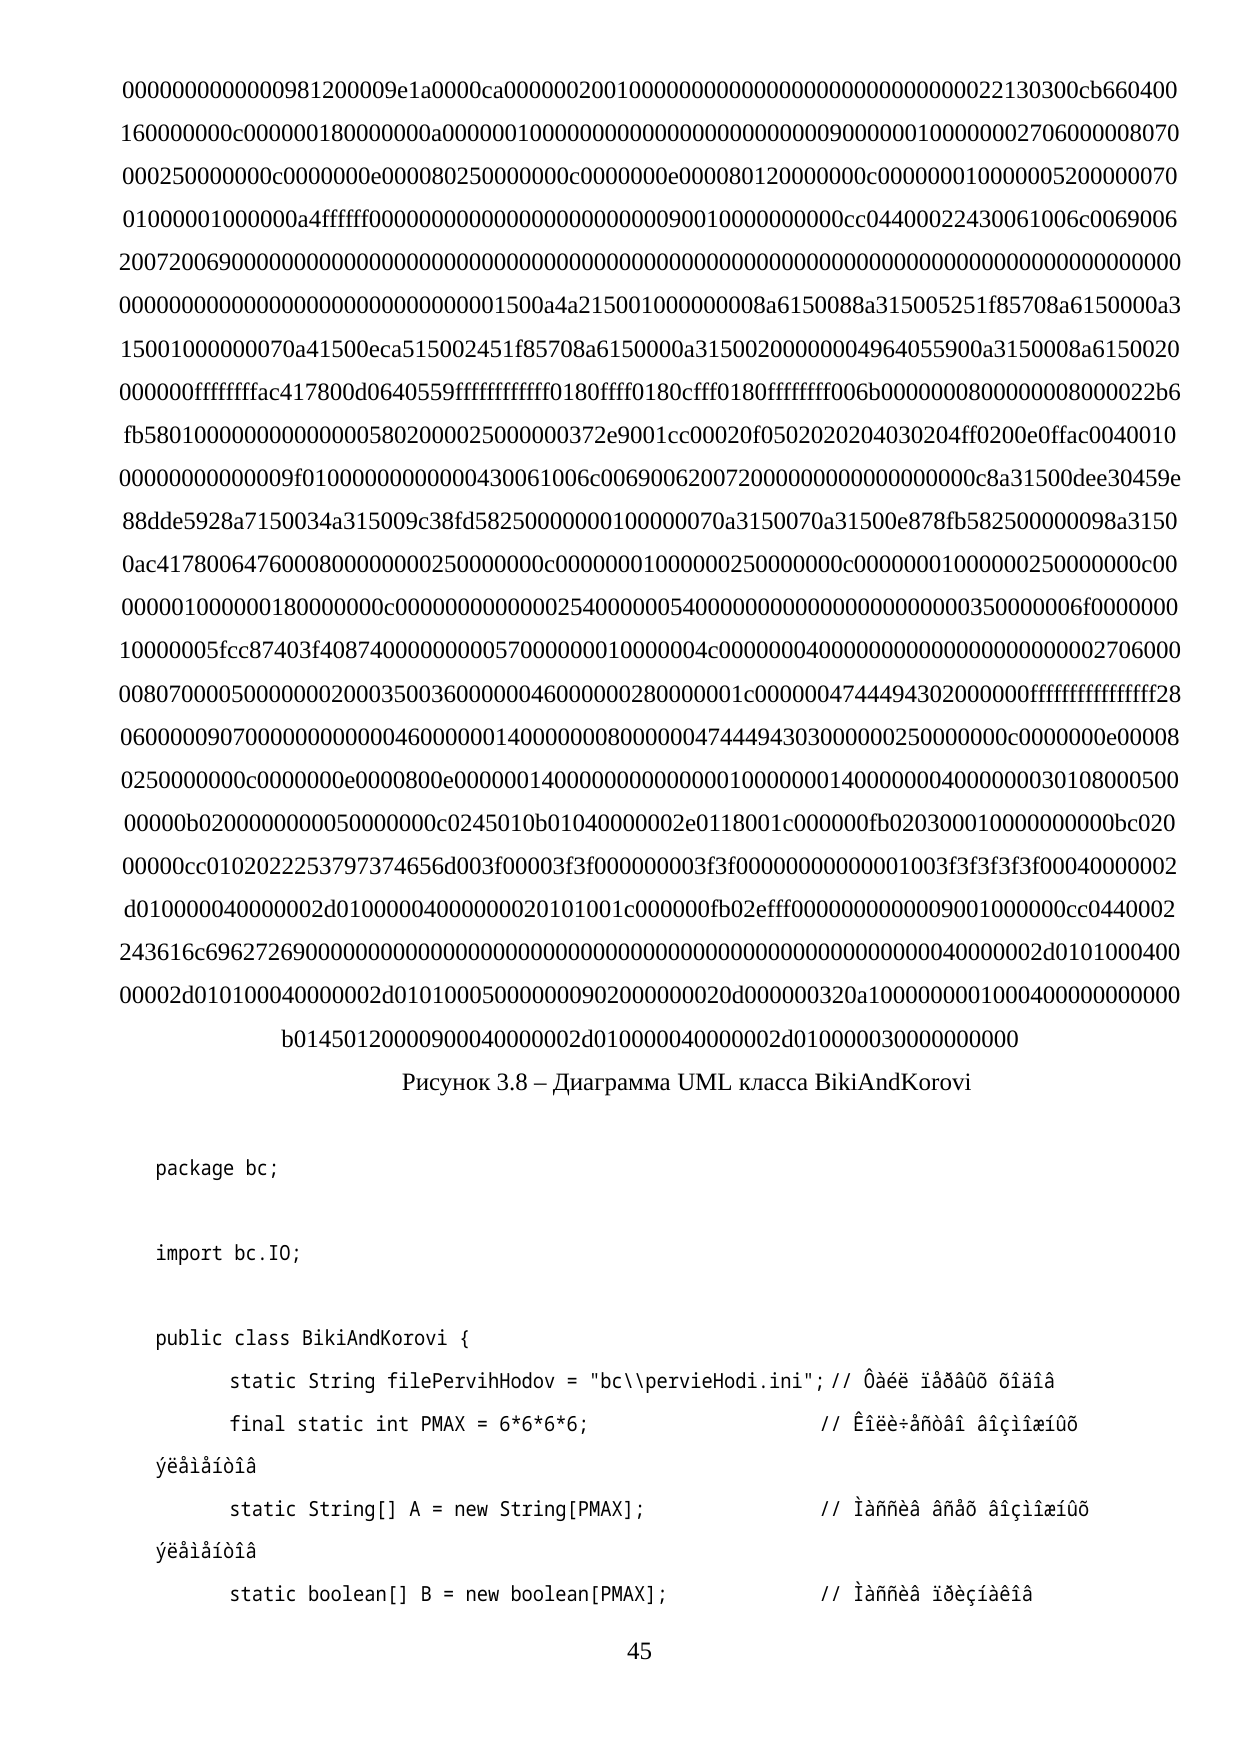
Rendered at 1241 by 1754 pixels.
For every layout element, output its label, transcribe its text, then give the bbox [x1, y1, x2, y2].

text package bc; [155, 1153, 1181, 1182]
text static boolean[] B = new boolean[PMAX]; // Ìàññèâ ïðèçíàêîâ [155, 1579, 1181, 1608]
text import bc.IO; [155, 1238, 1181, 1267]
text static String[] A = new String[PMAX]; // Ìàññèâ âñåõ âîçìîæíûõ ýëåìåíòîâ [155, 1494, 1181, 1565]
text public class BikiAndKorovi { [155, 1323, 1181, 1352]
text Рисунок 3.8 – Диаграмма UML класса BikiAndKorovi [118, 1067, 1181, 1096]
text 0000000000000981200009e1a0000ca0000002001000000000000000000000000000022130300cb660400160000000c000000180000000a00000010000000000000000000000009000000100000002706000008070000250000000c0000000e000080250000000c0000000e000080120000000c00000001000000520000007001000001000000a4ffffff00000000000000000000000090010000000000cc04400022430061006c006900620072006900000000000000000000000000000000000000000000000000000000000000000000000000000000000000000000000000000000001500a4a215001000000008a6150088a315005251f85708a6150000a315001000000070a41500eca515002451f85708a6150000a31500200000004964055900a3150008a6150020000000ffffffffac417800d0640559ffffffffffff0180ffff0180cfff0180ffffffff006b0000000800000008000022b6fb5801000000000000005802000025000000372e9001cc00020f0502020204030204ff0200e0ffac004001000000000000009f01000000000000430061006c006900620072000000000000000000c8a31500dee30459e88dde5928a7150034a315009c38fd58250000000100000070a3150070a31500e878fb582500000098a31500ac4178006476000800000000250000000c00000001000000250000000c00000001000000250000000c00000001000000180000000c0000000000000254000000540000000000000000000000350000006f000000010000005fcc87403f4087400000000057000000010000004c000000040000000000000000000000270600000807000050000000200035003600000046000000280000001c0000004744494302000000ffffffffffffffff2806000009070000000000004600000014000000080000004744494303000000250000000c0000000e000080250000000c0000000e0000800e000000140000000000000010000000140000000400000003010800050000000b0200000000050000000c0245010b01040000002e0118001c000000fb020300010000000000bc02000000cc0102022253797374656d003f00003f3f000000003f3f00000000000001003f3f3f3f3f00040000002d010000040000002d01000004000000020101001c000000fb02efff0000000000009001000000cc0440002243616c6962726900000000000000000000000000000000000000000000000000040000002d010100040000002d010100040000002d010100050000000902000000020d000000320a1000000001000400000000000b01450120000900040000002d010000040000002d010000030000000000 [118, 75, 1181, 1052]
text static String filePervihHodov = "bc\\pervieHodi.ini"; // Ôàéë ïåðâûõ õîäîâ [155, 1366, 1181, 1394]
text final static int PMAX = 6*6*6*6; // Êîëè÷åñòâî âîçìîæíûõ ýëåìåíòîâ [155, 1409, 1181, 1480]
